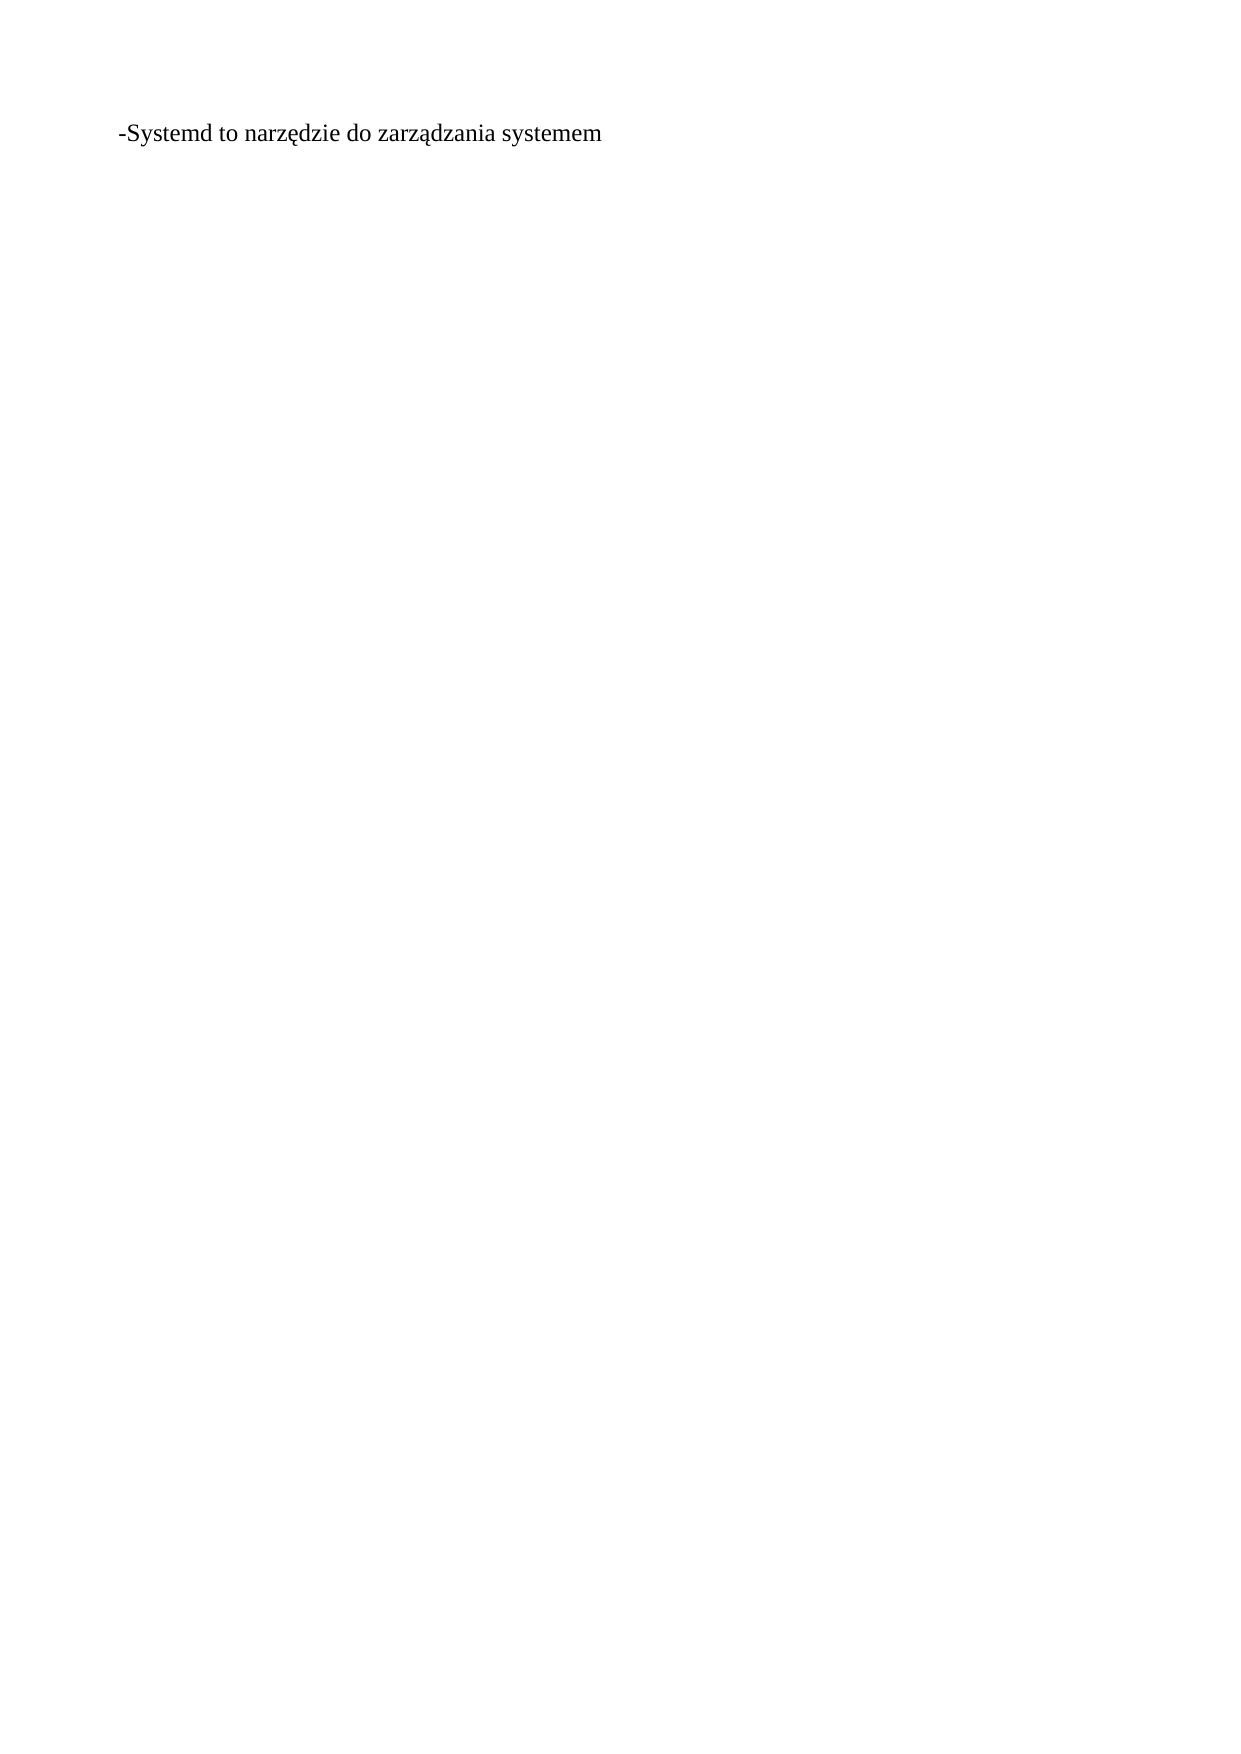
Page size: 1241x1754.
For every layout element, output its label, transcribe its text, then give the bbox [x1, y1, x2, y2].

text -Systemd to narzędzie do zarządzania systemem [118, 118, 1122, 147]
